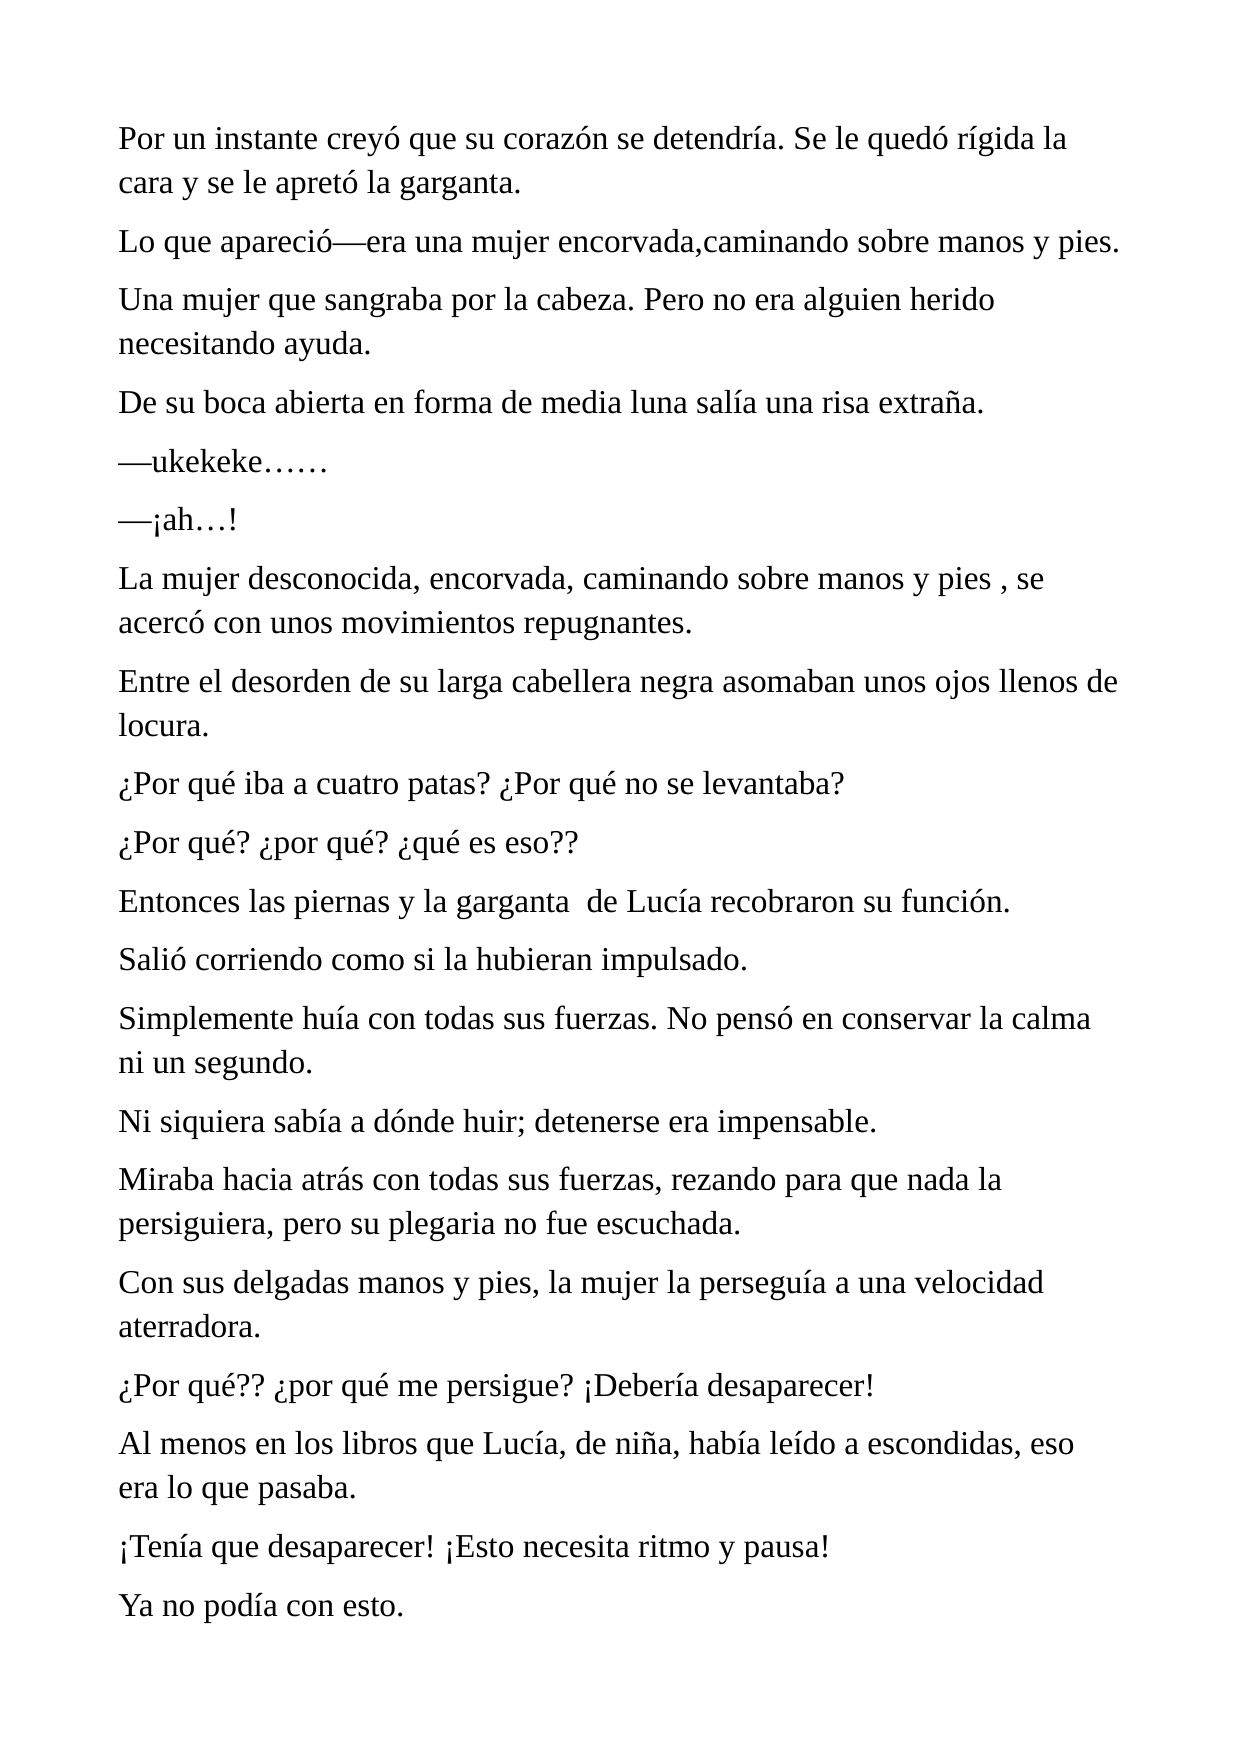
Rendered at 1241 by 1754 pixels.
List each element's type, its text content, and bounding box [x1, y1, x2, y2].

text ¡Tenía que desaparecer! ¡Esto necesita ritmo y pausa! [118, 1526, 1122, 1564]
text Miraba hacia atrás con todas sus fuerzas, rezando para que nada la persiguiera, pero su plegaria no fue escuchada. [118, 1159, 1122, 1242]
text Al menos en los libros que Lucía, de niña, había leído a escondidas, eso era lo que pasaba. [118, 1423, 1122, 1506]
text Una mujer que sangraba por la cabeza. Pero no era alguien herido necesitando ayuda. [118, 279, 1122, 362]
text Lo que apareció—era una mujer encorvada,caminando sobre manos y pies. [118, 221, 1122, 259]
text —ukekeke…… [118, 441, 1122, 479]
text Simplemente huía con todas sus fuerzas. No pensó en conservar la calma ni un segundo. [118, 998, 1122, 1081]
text Con sus delgadas manos y pies, la mujer la perseguía a una velocidad aterradora. [118, 1262, 1122, 1344]
text Por un instante creyó que su corazón se detendría. Se le quedó rígida la cara y se le apretó la garganta. [118, 118, 1122, 201]
text La mujer desconocida, encorvada, caminando sobre manos y pies , se acercó con unos movimientos repugnantes. [118, 558, 1122, 641]
text —¡ah…! [118, 499, 1122, 538]
text ¿Por qué? ¿por qué? ¿qué es eso?? [118, 822, 1122, 861]
text Entonces las piernas y la garganta de Lucía recobraron su función. [118, 881, 1122, 919]
text Salió corriendo como si la hubieran impulsado. [118, 939, 1122, 978]
text Ni siquiera sabía a dónde huir; detenerse era impensable. [118, 1101, 1122, 1139]
text ¿Por qué iba a cuatro patas? ¿Por qué no se levantaba? [118, 763, 1122, 802]
text ¿Por qué?? ¿por qué me persigue? ¡Debería desaparecer! [118, 1365, 1122, 1403]
text De su boca abierta en forma de media luna salía una risa extraña. [118, 382, 1122, 421]
text Ya no podía con esto. [118, 1585, 1122, 1623]
text Entre el desorden de su larga cabellera negra asomaban unos ojos llenos de locura. [118, 661, 1122, 743]
